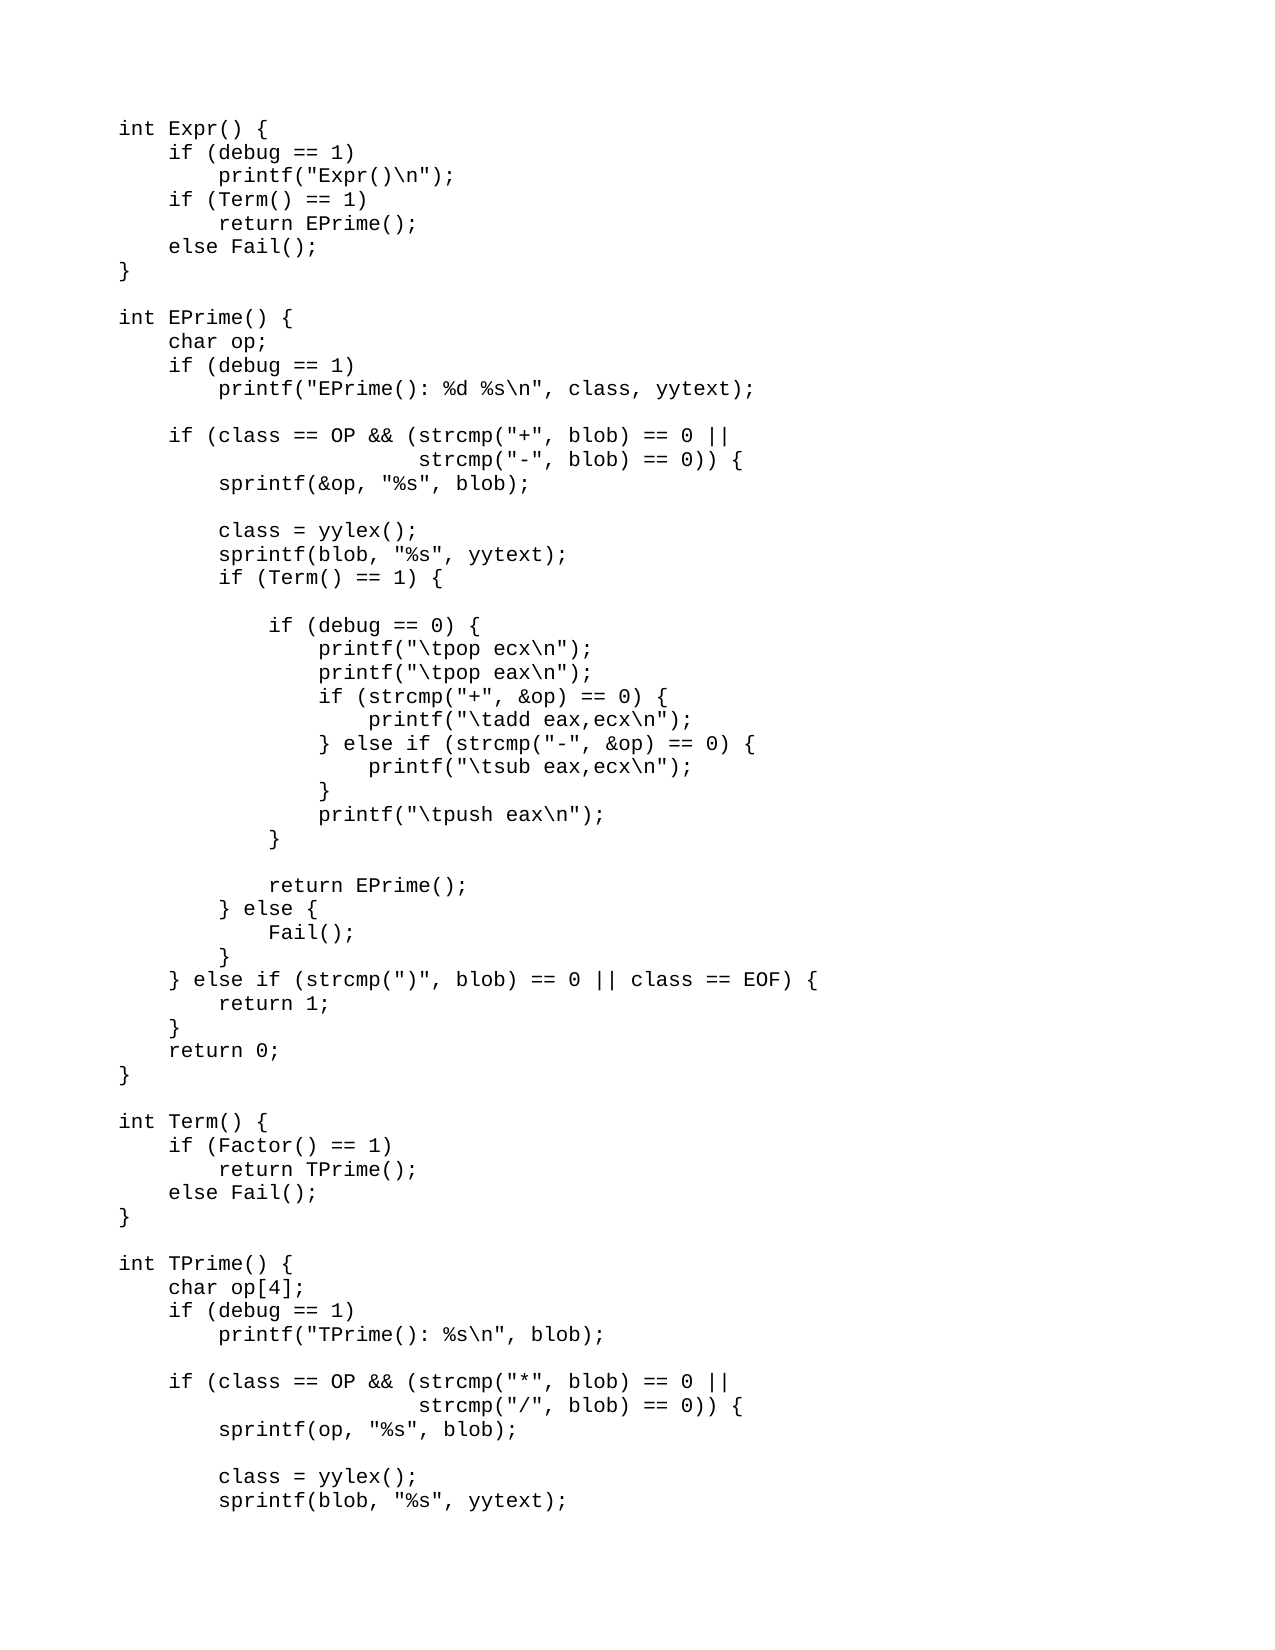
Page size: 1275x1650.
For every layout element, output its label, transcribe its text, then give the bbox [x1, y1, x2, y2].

text else Fail(); [118, 236, 1157, 260]
text printf("\tpush eax\n"); [118, 804, 1157, 827]
text if (debug == 1) [118, 354, 1157, 378]
text int EPrime() { [118, 307, 1157, 331]
text sprintf(blob, "%s", yytext); [118, 544, 1157, 567]
text int Term() { [118, 1111, 1157, 1135]
text return 0; [118, 1040, 1157, 1064]
text printf("\tadd eax,ecx\n"); [118, 709, 1157, 733]
text if (Term() == 1) { [118, 567, 1157, 591]
text printf("TPrime(): %s\n", blob); [118, 1324, 1157, 1348]
text sprintf(op, "%s", blob); [118, 1419, 1157, 1442]
text printf("Expr()\n"); [118, 165, 1157, 189]
text sprintf(&op, "%s", blob); [118, 473, 1157, 496]
text } [118, 827, 1157, 851]
text Fail(); [118, 922, 1157, 946]
text int Expr() { [118, 118, 1157, 142]
text char op; [118, 331, 1157, 354]
text return TPrime(); [118, 1158, 1157, 1182]
text } [118, 1017, 1157, 1040]
text return EPrime(); [118, 213, 1157, 236]
text sprintf(blob, "%s", yytext); [118, 1489, 1157, 1513]
text } else { [118, 898, 1157, 922]
text return EPrime(); [118, 875, 1157, 898]
text strcmp("-", blob) == 0)) { [118, 449, 1157, 473]
text if (class == OP && (strcmp("*", blob) == 0 || [118, 1371, 1157, 1395]
text } [118, 780, 1157, 804]
text class = yylex(); [118, 520, 1157, 544]
text } [118, 946, 1157, 969]
text if (Term() == 1) [118, 189, 1157, 213]
text if (debug == 1) [118, 142, 1157, 165]
text } [118, 1064, 1157, 1088]
text } [118, 260, 1157, 284]
text if (class == OP && (strcmp("+", blob) == 0 || [118, 426, 1157, 449]
text } [118, 1206, 1157, 1229]
text } else if (strcmp(")", blob) == 0 || class == EOF) { [118, 969, 1157, 993]
text int TPrime() { [118, 1253, 1157, 1277]
text } else if (strcmp("-", &op) == 0) { [118, 733, 1157, 757]
text if (strcmp("+", &op) == 0) { [118, 686, 1157, 709]
text if (Factor() == 1) [118, 1135, 1157, 1158]
text return 1; [118, 993, 1157, 1017]
text else Fail(); [118, 1182, 1157, 1206]
text char op[4]; [118, 1277, 1157, 1300]
text if (debug == 0) { [118, 615, 1157, 638]
text printf("\tsub eax,ecx\n"); [118, 757, 1157, 780]
text strcmp("/", blob) == 0)) { [118, 1395, 1157, 1419]
text class = yylex(); [118, 1466, 1157, 1489]
text printf("EPrime(): %d %s\n", class, yytext); [118, 378, 1157, 402]
text if (debug == 1) [118, 1300, 1157, 1324]
text printf("\tpop ecx\n"); [118, 638, 1157, 662]
text printf("\tpop eax\n"); [118, 662, 1157, 686]
